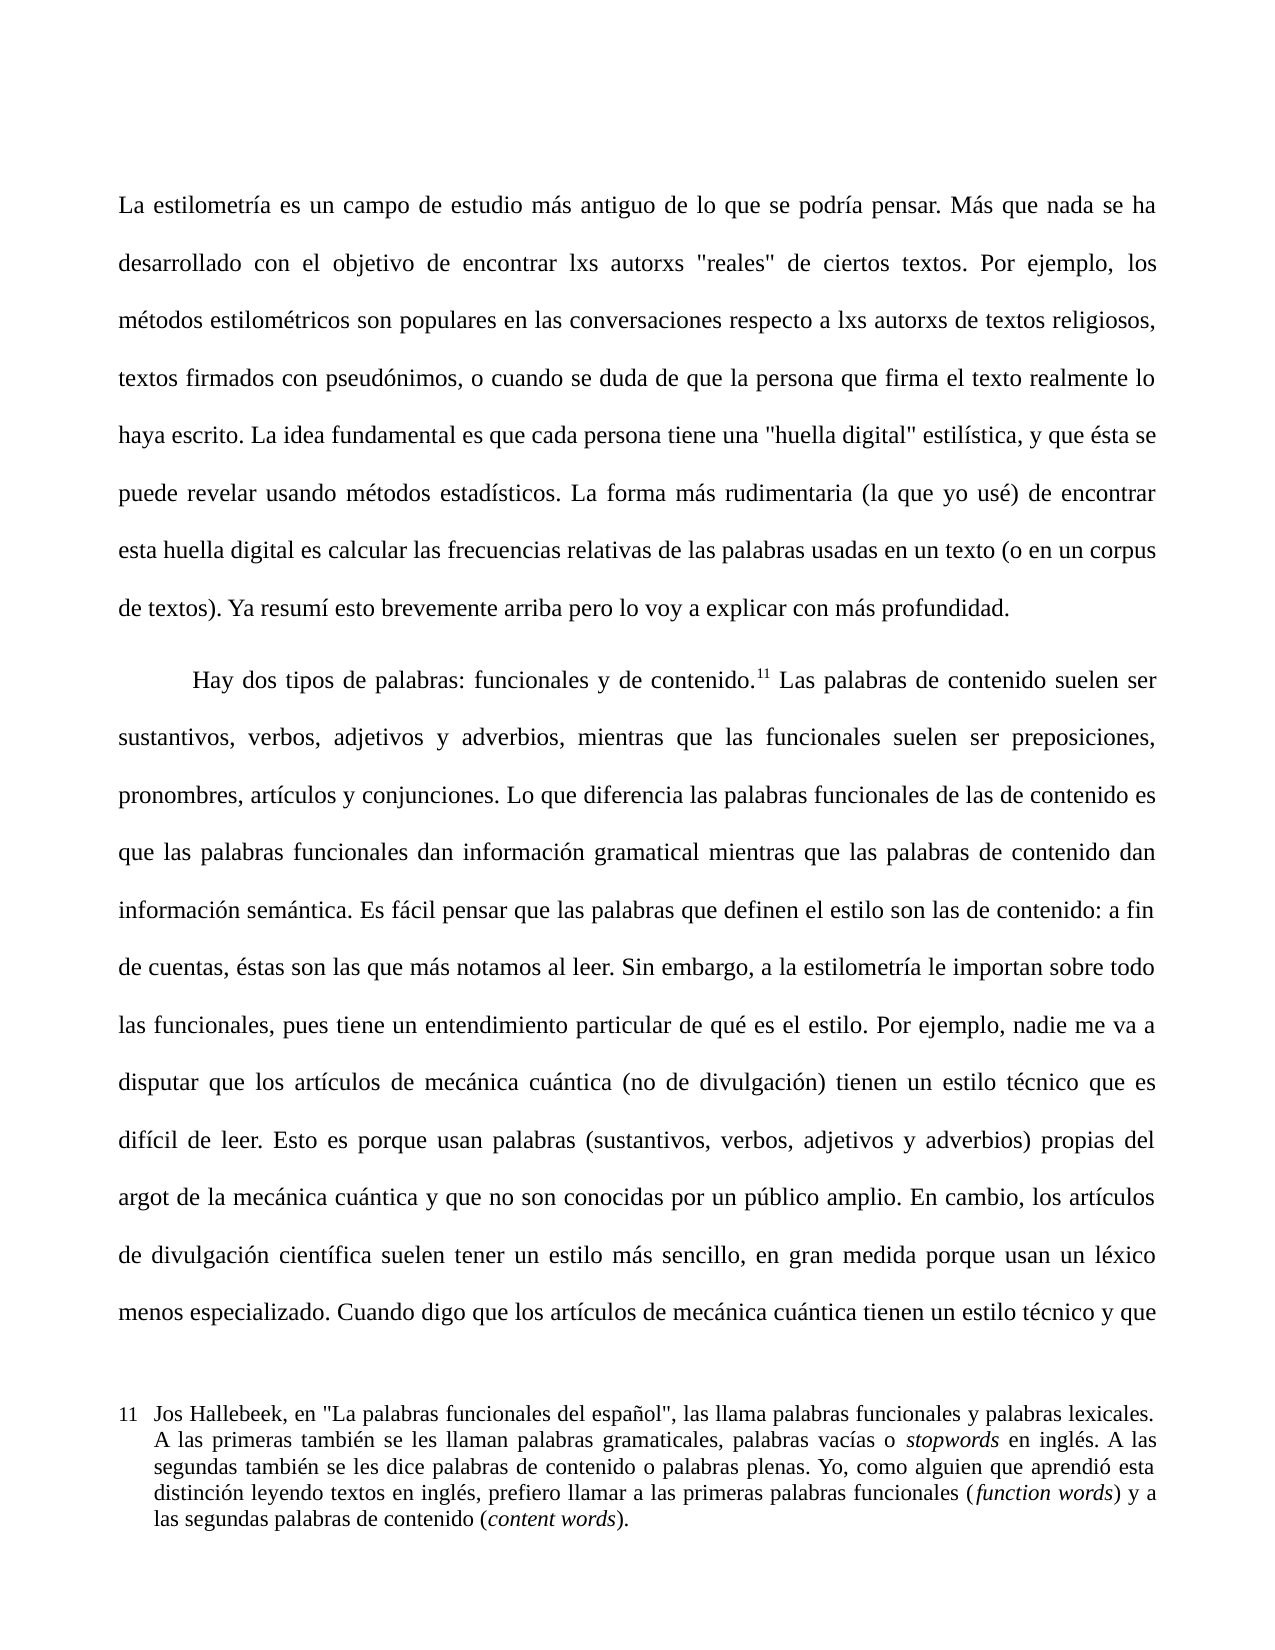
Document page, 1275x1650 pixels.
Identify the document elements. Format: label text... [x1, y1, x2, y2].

text Hay dos tipos de palabras: funcionales y de contenido. Las palabras de contenido suelen ser sustantivos, verbos, adjetivos y adverbios, mientras que las funcionales suelen ser preposiciones, pronombres, artículos y conjunciones. Lo que diferencia las palabras funcionales de las de contenido es que las palabras funcionales dan información gramatical mientras que las palabras de contenido dan información semántica. Es fácil pensar que las palabras que definen el estilo son las de contenido: a fin de cuentas, éstas son las que más notamos al leer. Sin embargo, a la estilometría le importan sobre todo las funcionales, pues tiene un entendimiento particular de qué es el estilo. Por ejemplo, nadie me va a disputar que los artículos de mecánica cuántica (no de divulgación) tienen un estilo técnico que es difícil de leer. Esto es porque usan palabras (sustantivos, verbos, adjetivos y adverbios) propias del argot de la mecánica cuántica y que no son conocidas por un público amplio. En cambio, los artículos de divulgación científica suelen tener un estilo más sencillo, en gran medida porque usan un léxico menos especializado. Cuando digo que los artículos de mecánica cuántica tienen un estilo técnico y que [118, 665, 1157, 1326]
text Jos Hallebeek, en "La palabras funcionales del español", las llama palabras funcionales y palabras lexicales. A las primeras también se les llaman palabras gramaticales, palabras vacías o stopwords en inglés. A las segundas también se les dice palabras de contenido o palabras plenas. Yo, como alguien que aprendió esta distinción leyendo textos en inglés, prefiero llamar a las primeras palabras funcionales (function words) y a las segundas palabras de contenido (content words). [118, 1400, 1157, 1532]
text La estilometría es un campo de estudio más antiguo de lo que se podría pensar. Más que nada se ha desarrollado con el objetivo de encontrar lxs autorxs "reales" de ciertos textos. Por ejemplo, los métodos estilométricos son populares en las conversaciones respecto a lxs autorxs de textos religiosos, textos firmados con pseudónimos, o cuando se duda de que la persona que firma el texto realmente lo haya escrito. La idea fundamental es que cada persona tiene una "huella digital" estilística, y que ésta se puede revelar usando métodos estadísticos. La forma más rudimentaria (la que yo usé) de encontrar esta huella digital es calcular las frecuencias relativas de las palabras usadas en un texto (o en un corpus de textos). Ya resumí esto brevemente arriba pero lo voy a explicar con más profundidad. [118, 190, 1157, 621]
